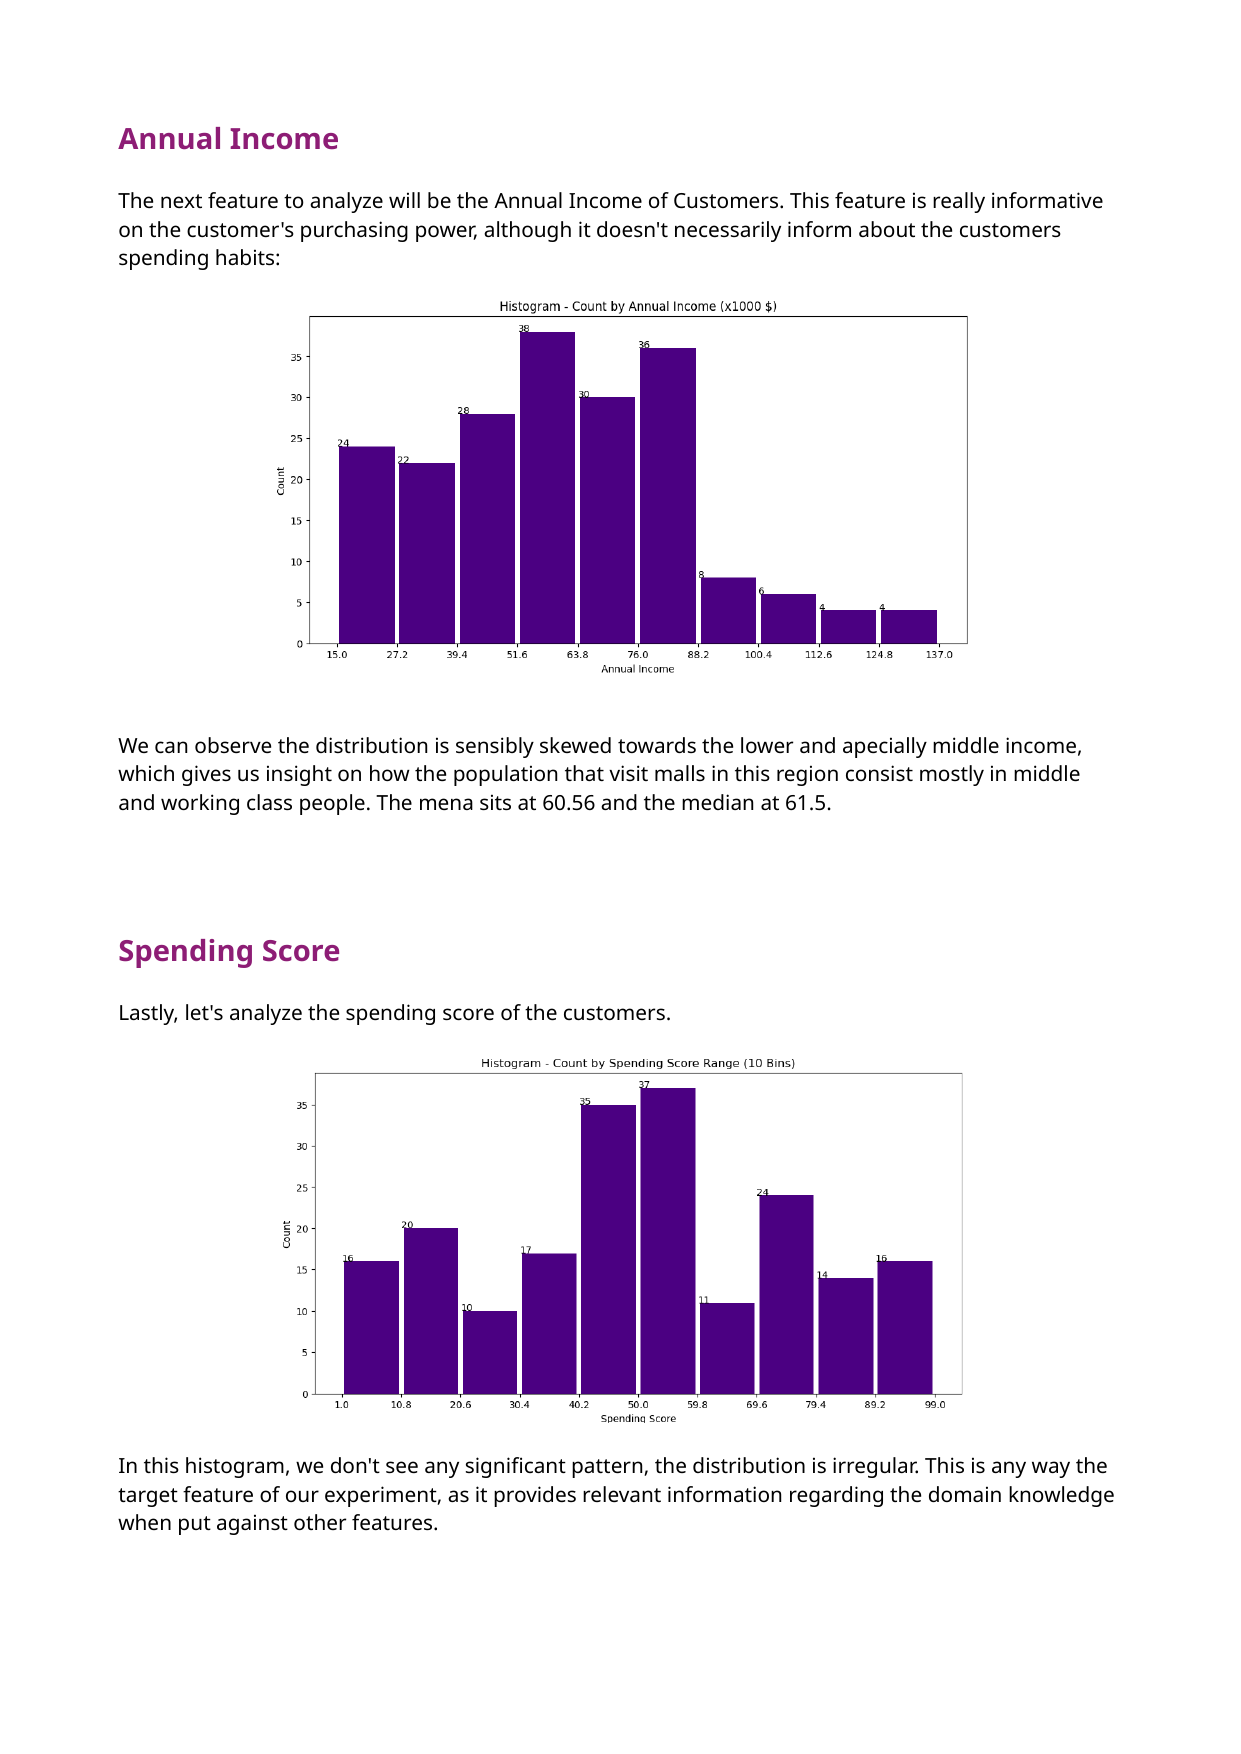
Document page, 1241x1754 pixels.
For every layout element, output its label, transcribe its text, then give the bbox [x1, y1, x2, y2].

text Spending Score [118, 930, 1122, 970]
text In this histogram, we don't see any significant pattern, the distribution is irregular. This is any way the target feature of our experiment, as it provides relevant information regarding the domain knowledge when put against other features. [118, 1451, 1122, 1537]
picture [271, 300, 970, 675]
text The next feature to analyze will be the Annual Income of Customers. This feature is really informative on the customer's purchasing power, although it doesn't necessarily inform about the customers spending habits: [118, 186, 1122, 272]
text We can observe the distribution is sensibly skewed towards the lower and apecially middle income, which gives us insight on how the population that visit malls in this region consist mostly in middle and working class people. The mena sits at 60.56 and the median at 61.5. [118, 731, 1122, 816]
text Lastly, let's analyze the spending score of the customers. [118, 998, 1122, 1027]
picture [277, 1057, 963, 1423]
text Annual Income [118, 118, 1122, 158]
